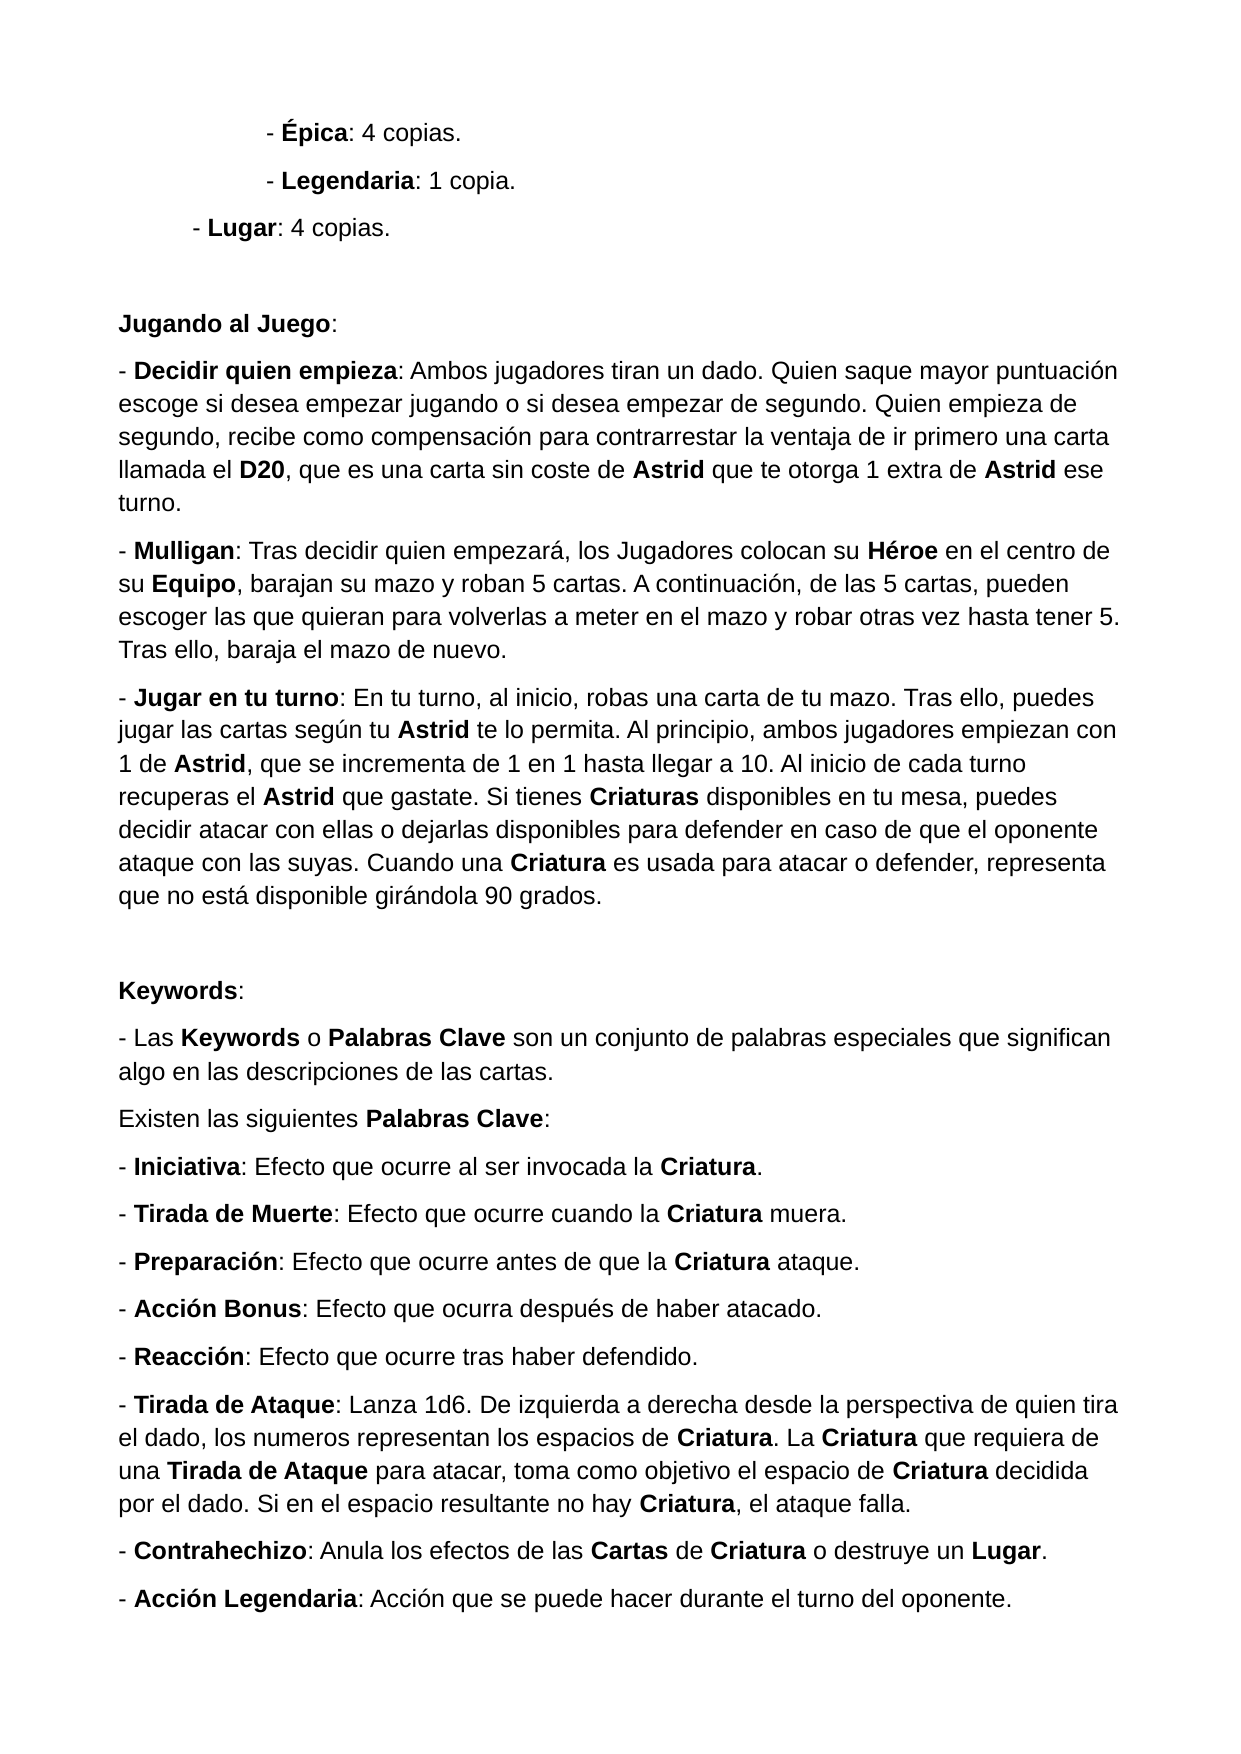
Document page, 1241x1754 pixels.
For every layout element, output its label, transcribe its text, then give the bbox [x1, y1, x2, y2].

text - Decidir quien empieza: Ambos jugadores tiran un dado. Quien saque mayor puntuación escoge si desea empezar jugando o si desea empezar de segundo. Quien empieza de segundo, recibe como compensación para contrarrestar la ventaja de ir primero una carta llamada el D20, que es una carta sin coste de Astrid que te otorga 1 extra de Astrid ese turno. [118, 356, 1122, 517]
text - Las Keywords o Palabras Clave son un conjunto de palabras especiales que significan algo en las descripciones de las cartas. [118, 1023, 1122, 1085]
text - Iniciativa: Efecto que ocurre al ser invocada la Criatura. [118, 1152, 1122, 1180]
text - Contrahechizo: Anula los efectos de las Cartas de Criatura o destruye un Lugar. [118, 1536, 1122, 1565]
text - Acción Bonus: Efecto que ocurra después de haber atacado. [118, 1294, 1122, 1323]
text - Reacción: Efecto que ocurre tras haber defendido. [118, 1342, 1122, 1371]
text - Acción Legendaria: Acción que se puede hacer durante el turno del oponente. [118, 1584, 1122, 1613]
text - Mulligan: Tras decidir quien empezará, los Jugadores colocan su Héroe en el centro de su Equipo, barajan su mazo y roban 5 cartas. A continuación, de las 5 cartas, pueden escoger las que quieran para volverlas a meter en el mazo y robar otras vez hasta tener 5. Tras ello, baraja el mazo de nuevo. [118, 536, 1122, 664]
text Existen las siguientes Palabras Clave: [118, 1104, 1122, 1133]
text Jugando al Juego: [118, 308, 1122, 337]
text - Preparación: Efecto que ocurre antes de que la Criatura ataque. [118, 1247, 1122, 1276]
text - Legendaria: 1 copia. [118, 166, 1122, 194]
text - Tirada de Ataque: Lanza 1d6. De izquierda a derecha desde la perspectiva de quien tira el dado, los numeros representan los espacios de Criatura. La Criatura que requiera de una Tirada de Ataque para atacar, toma como objetivo el espacio de Criatura decidida por el dado. Si en el espacio resultante no hay Criatura, el ataque falla. [118, 1390, 1122, 1517]
text Keywords: [118, 976, 1122, 1004]
text - Lugar: 4 copias. [118, 213, 1122, 242]
text - Tirada de Muerte: Efecto que ocurre cuando la Criatura muera. [118, 1199, 1122, 1228]
text - Épica: 4 copias. [118, 118, 1122, 147]
text - Jugar en tu turno: En tu turno, al inicio, robas una carta de tu mazo. Tras ello, puedes jugar las cartas según tu Astrid te lo permita. Al principio, ambos jugadores empiezan con 1 de Astrid, que se incrementa de 1 en 1 hasta llegar a 10. Al inicio de cada turno recuperas el Astrid que gastate. Si tienes Criaturas disponibles en tu mesa, puedes decidir atacar con ellas o dejarlas disponibles para defender en caso de que el oponente ataque con las suyas. Cuando una Criatura es usada para atacar o defender, representa que no está disponible girándola 90 grados. [118, 682, 1122, 909]
